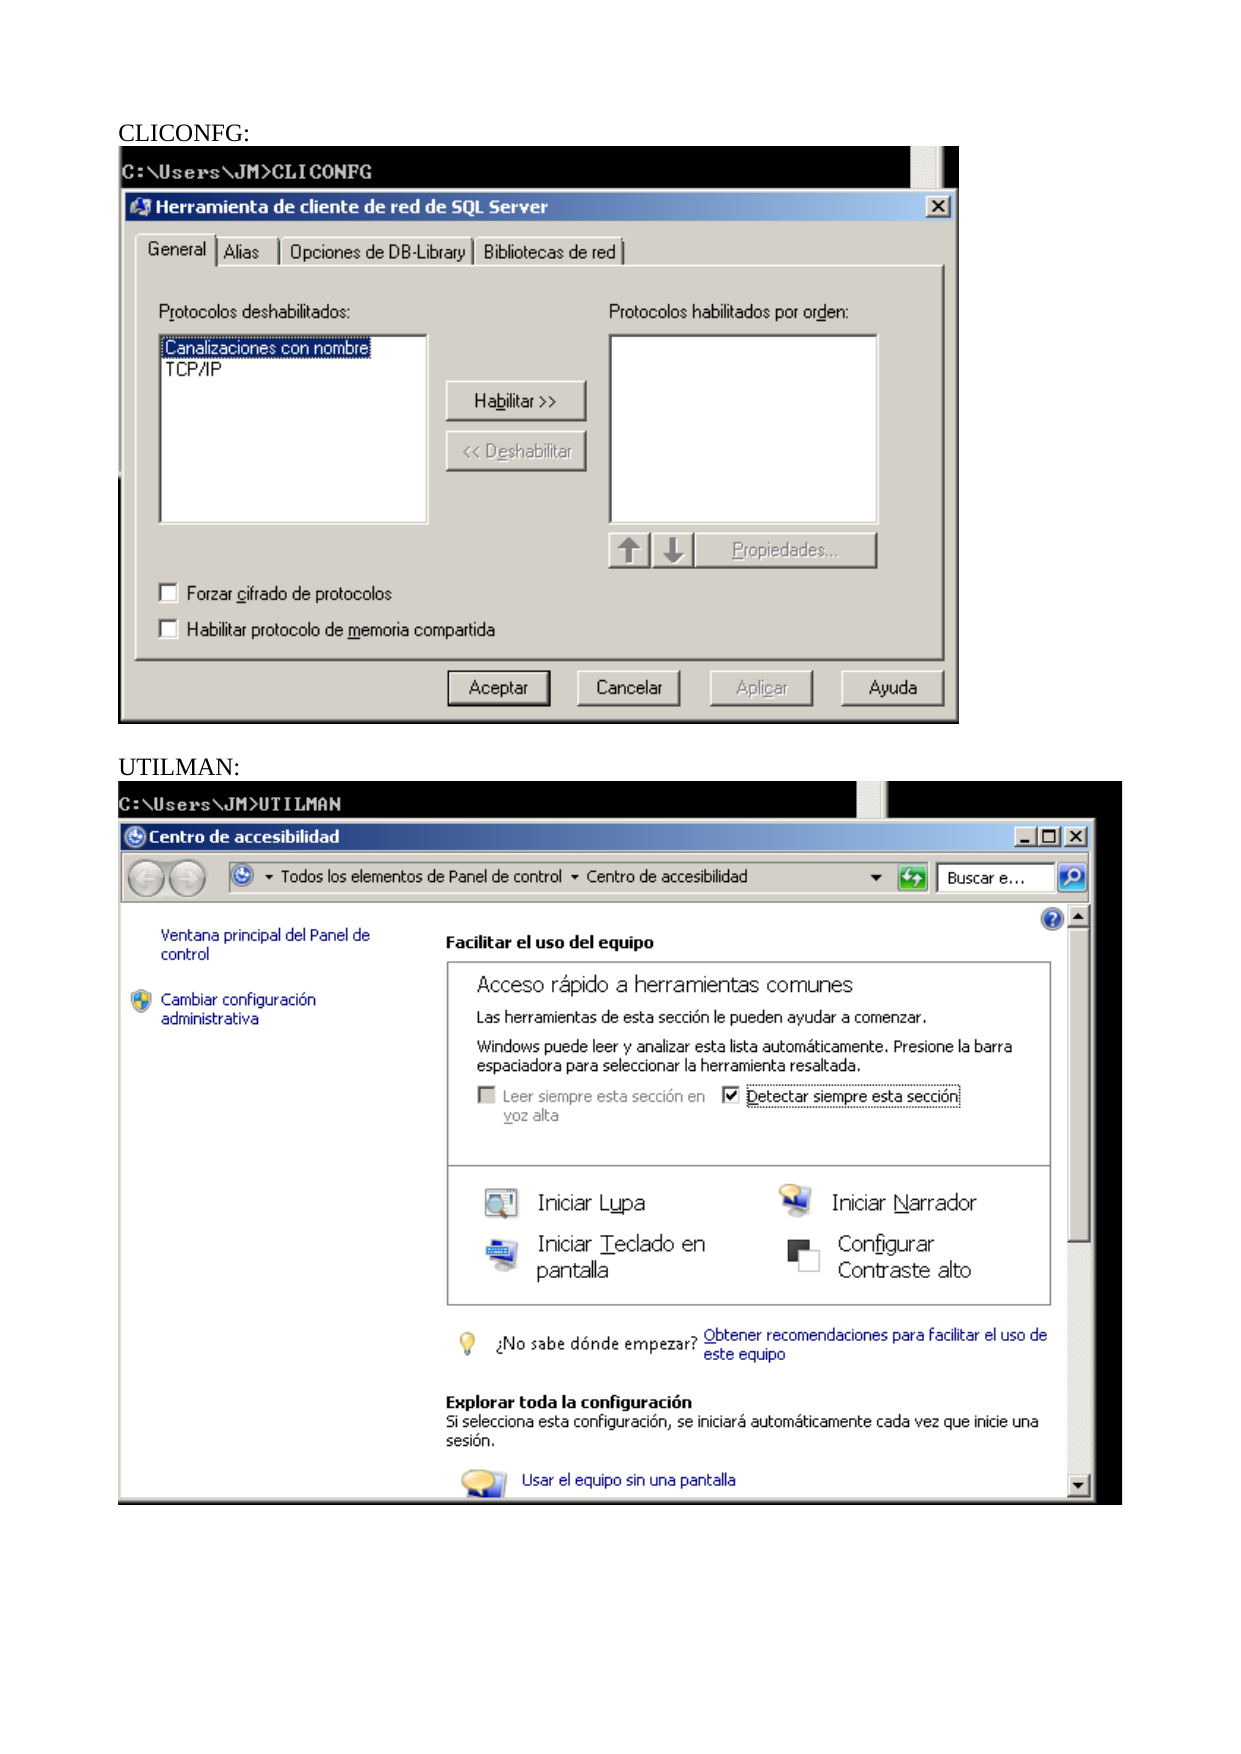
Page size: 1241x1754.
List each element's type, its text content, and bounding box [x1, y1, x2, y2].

text CLICONFG: [118, 118, 1122, 147]
text UTILMAN: [118, 752, 1122, 781]
